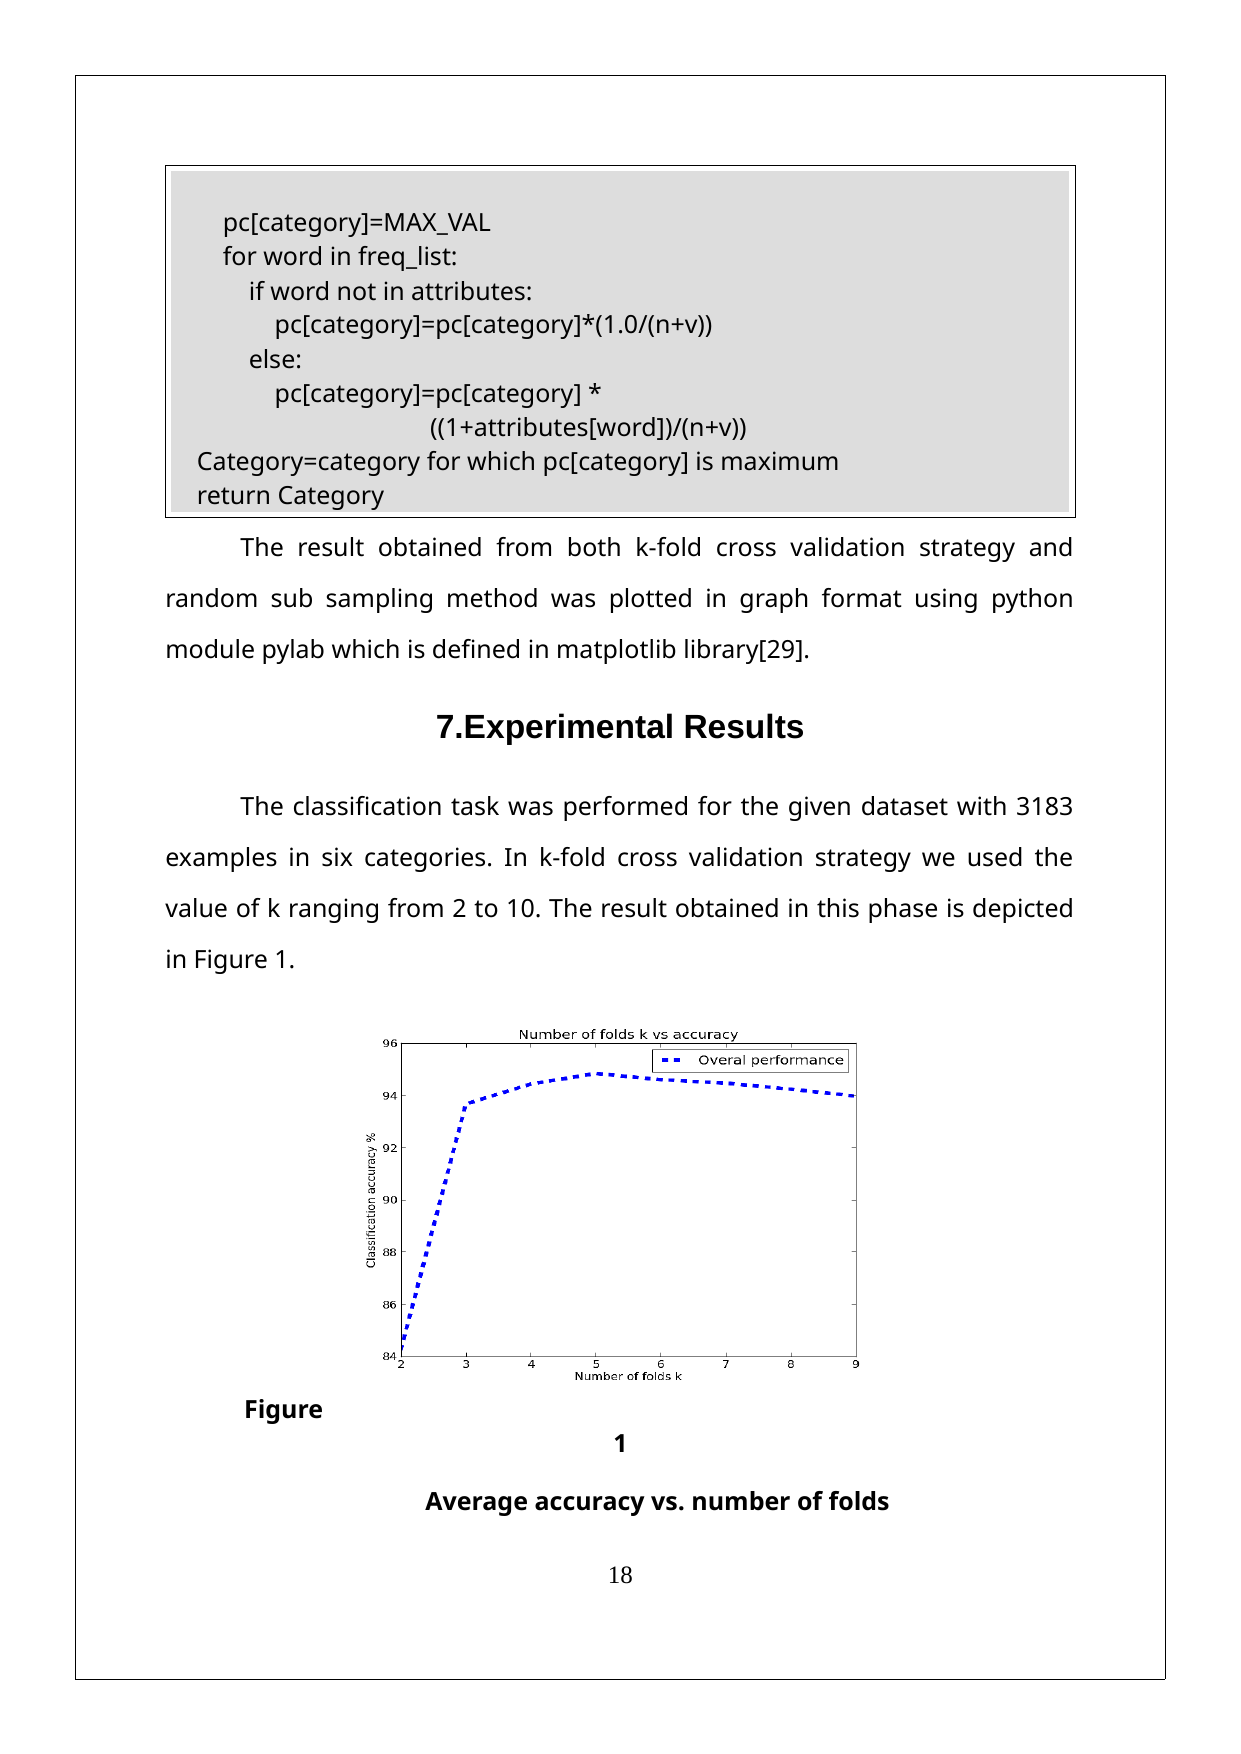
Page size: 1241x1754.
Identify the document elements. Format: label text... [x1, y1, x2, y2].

table_cell pc[category]=MAX_VAL for word in freq_list: if word not in attributes: pc[category]=pc[category]*(1.0/(n+v)) else: pc[category]=pc[category] * ((1+attributes[word])/(n+v)) Category=category for which pc[category] is maximum return Category [166, 166, 1075, 517]
text The result obtained from both k-fold cross validation strategy and random sub sampling method was plotted in graph format using python module pylab which is defined in matplotlib library[29]. [165, 529, 1075, 666]
picture [327, 1004, 914, 1395]
text The classification task was performed for the given dataset with 3183 examples in six categories. In k-fold cross validation strategy we used the value of k ranging from 2 to 10. The result obtained in this phase is depicted in Figure 1. [165, 788, 1075, 976]
subtitle 7.Experimental Results [165, 706, 1075, 745]
text Figure 1 [165, 1391, 1075, 1459]
text Average accuracy vs. number of folds [165, 1483, 1075, 1518]
